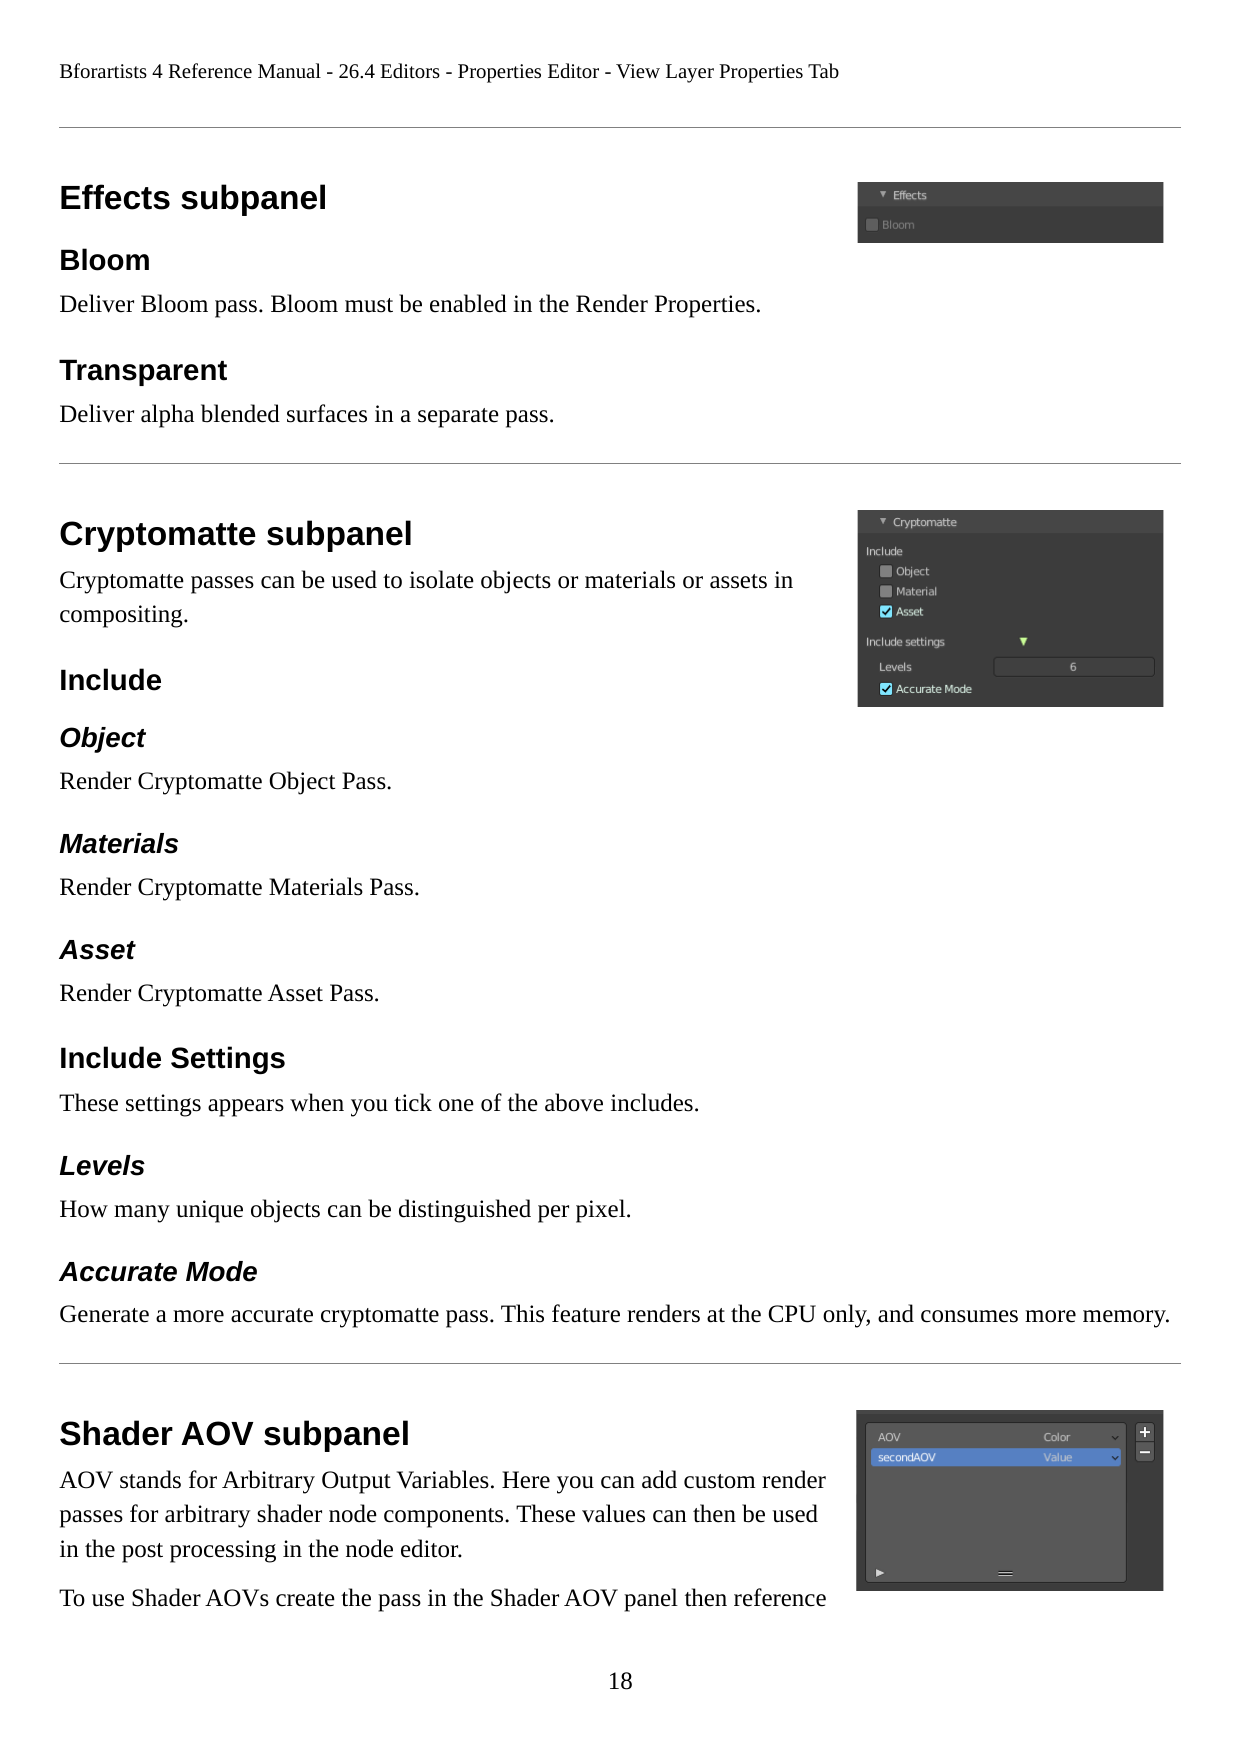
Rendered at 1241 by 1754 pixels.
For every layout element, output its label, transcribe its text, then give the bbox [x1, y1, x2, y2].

text Deliver alpha blended surfaces in a separate pass. [59, 399, 1181, 428]
subtitle [1164, 513, 1181, 552]
subtitle Accurate Mode [59, 1255, 1181, 1287]
subtitle Transparent [59, 353, 1181, 387]
subtitle Cryptomatte subpanel [59, 513, 857, 552]
subtitle Levels [59, 1149, 1181, 1181]
text Generate a more accurate cryptomatte pass. This feature renders at the CPU only, and consumes more memory. [59, 1299, 1181, 1328]
subtitle Include Settings [59, 1041, 1181, 1075]
picture [857, 182, 1164, 243]
text To use Shader AOVs create the pass in the Shader AOV panel then reference [59, 1583, 1181, 1612]
text Deliver Bloom pass. Bloom must be enabled in the Render Properties. [59, 289, 1181, 318]
subtitle [1164, 1414, 1181, 1452]
text These settings appears when you tick one of the above includes. [59, 1088, 1181, 1116]
subtitle Include [59, 663, 857, 697]
picture [857, 510, 1164, 707]
text How many unique objects can be distinguished per pixel. [59, 1194, 1181, 1222]
subtitle Shader AOV subpanel [59, 1414, 856, 1452]
picture [856, 1410, 1164, 1591]
subtitle Object [59, 722, 1181, 753]
text Render Cryptomatte Asset Pass. [59, 978, 1181, 1007]
text AOV stands for Arbitrary Output Variables. Here you can add custom render passes for arbitrary shader node components. These values can then be used in the post processing in the node editor. [59, 1465, 856, 1562]
text Render Cryptomatte Object Pass. [59, 766, 1181, 795]
subtitle Asset [59, 933, 1181, 965]
subtitle Materials [59, 827, 1181, 859]
subtitle Bloom [59, 243, 1181, 277]
text Render Cryptomatte Materials Pass. [59, 872, 1181, 901]
subtitle [1164, 663, 1181, 697]
subtitle Effects subpanel [59, 178, 1181, 216]
text Cryptomatte passes can be used to isolate objects or materials or assets in compositing. [59, 565, 857, 628]
